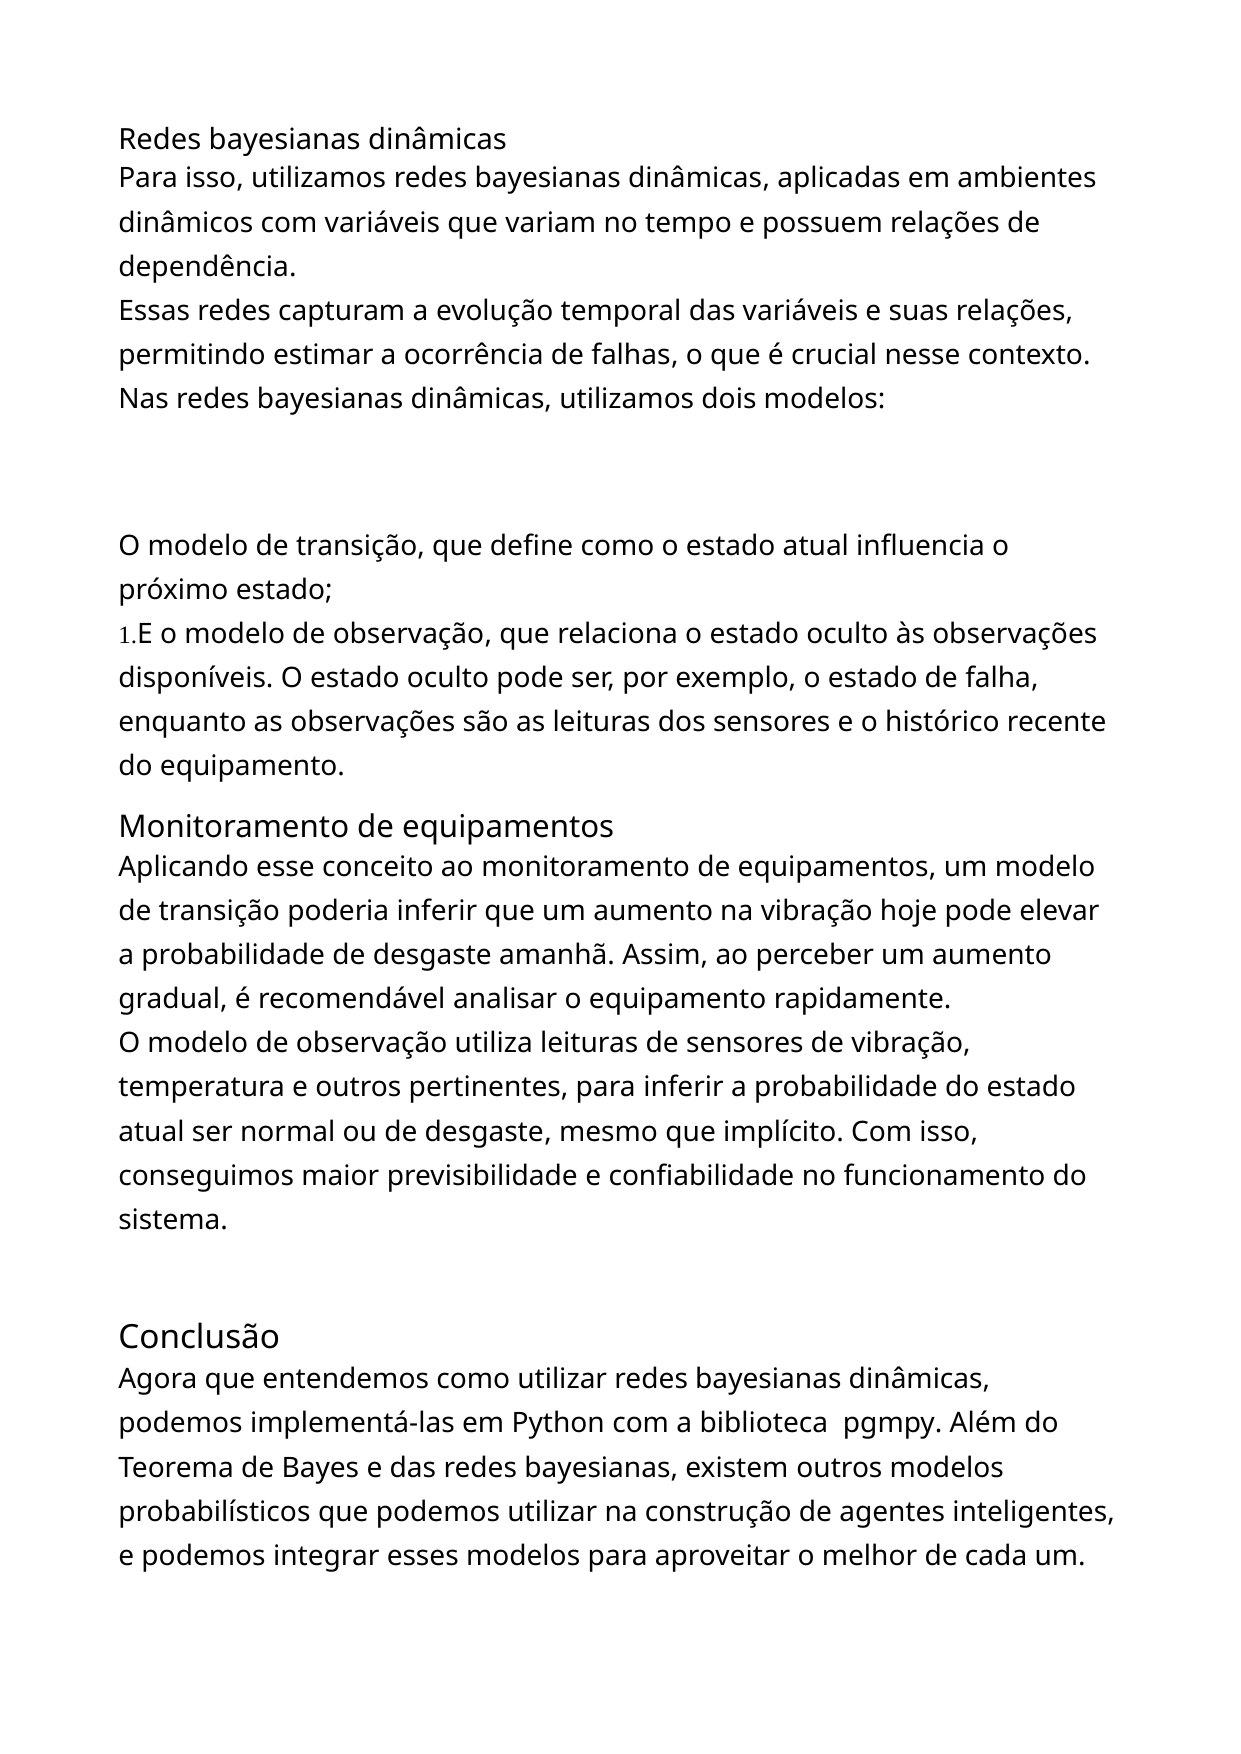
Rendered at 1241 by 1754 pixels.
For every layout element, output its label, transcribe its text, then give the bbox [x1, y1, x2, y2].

text Nas redes bayesianas dinâmicas, utilizamos dois modelos: [118, 378, 1122, 416]
text Agora que entendemos como utilizar redes bayesianas dinâmicas, podemos implementá-las em Python com a biblioteca pgmpy. Além do Teorema de Bayes e das redes bayesianas, existem outros modelos probabilísticos que podemos utilizar na construção de agentes inteligentes, e podemos integrar esses modelos para aproveitar o melhor de cada um. [118, 1359, 1122, 1573]
subtitle Redes bayesianas dinâmicas [118, 118, 1122, 158]
text Aplicando esse conceito ao monitoramento de equipamentos, um modelo de transição poderia inferir que um aumento na vibração hoje pode elevar a probabilidade de desgaste amanhã. Assim, ao perceber um aumento gradual, é recomendável analisar o equipamento rapidamente. [118, 846, 1122, 1017]
text Essas redes capturam a evolução temporal das variáveis e suas relações, permitindo estimar a ocorrência de falhas, o que é crucial nesse contexto. [118, 290, 1122, 372]
text O modelo de observação utiliza leituras de sensores de vibração, temperatura e outros pertinentes, para inferir a probabilidade do estado atual ser normal ou de desgaste, mesmo que implícito. Com isso, conseguimos maior previsibilidade e confiabilidade no funcionamento do sistema. [118, 1023, 1122, 1237]
text Para isso, utilizamos redes bayesianas dinâmicas, aplicadas em ambientes dinâmicos com variáveis que variam no tempo e possuem relações de dependência. [118, 158, 1122, 284]
subtitle Monitoramento de equipamentos [118, 804, 1122, 846]
list E o modelo de observação, que relaciona o estado oculto às observações disponíveis. O estado oculto pode ser, por exemplo, o estado de falha, enquanto as observações são as leituras dos sensores e o histórico recente do equipamento. [118, 613, 1122, 783]
subtitle Conclusão [118, 1313, 1122, 1359]
text O modelo de transição, que define como o estado atual influencia o próximo estado; [118, 525, 1122, 607]
